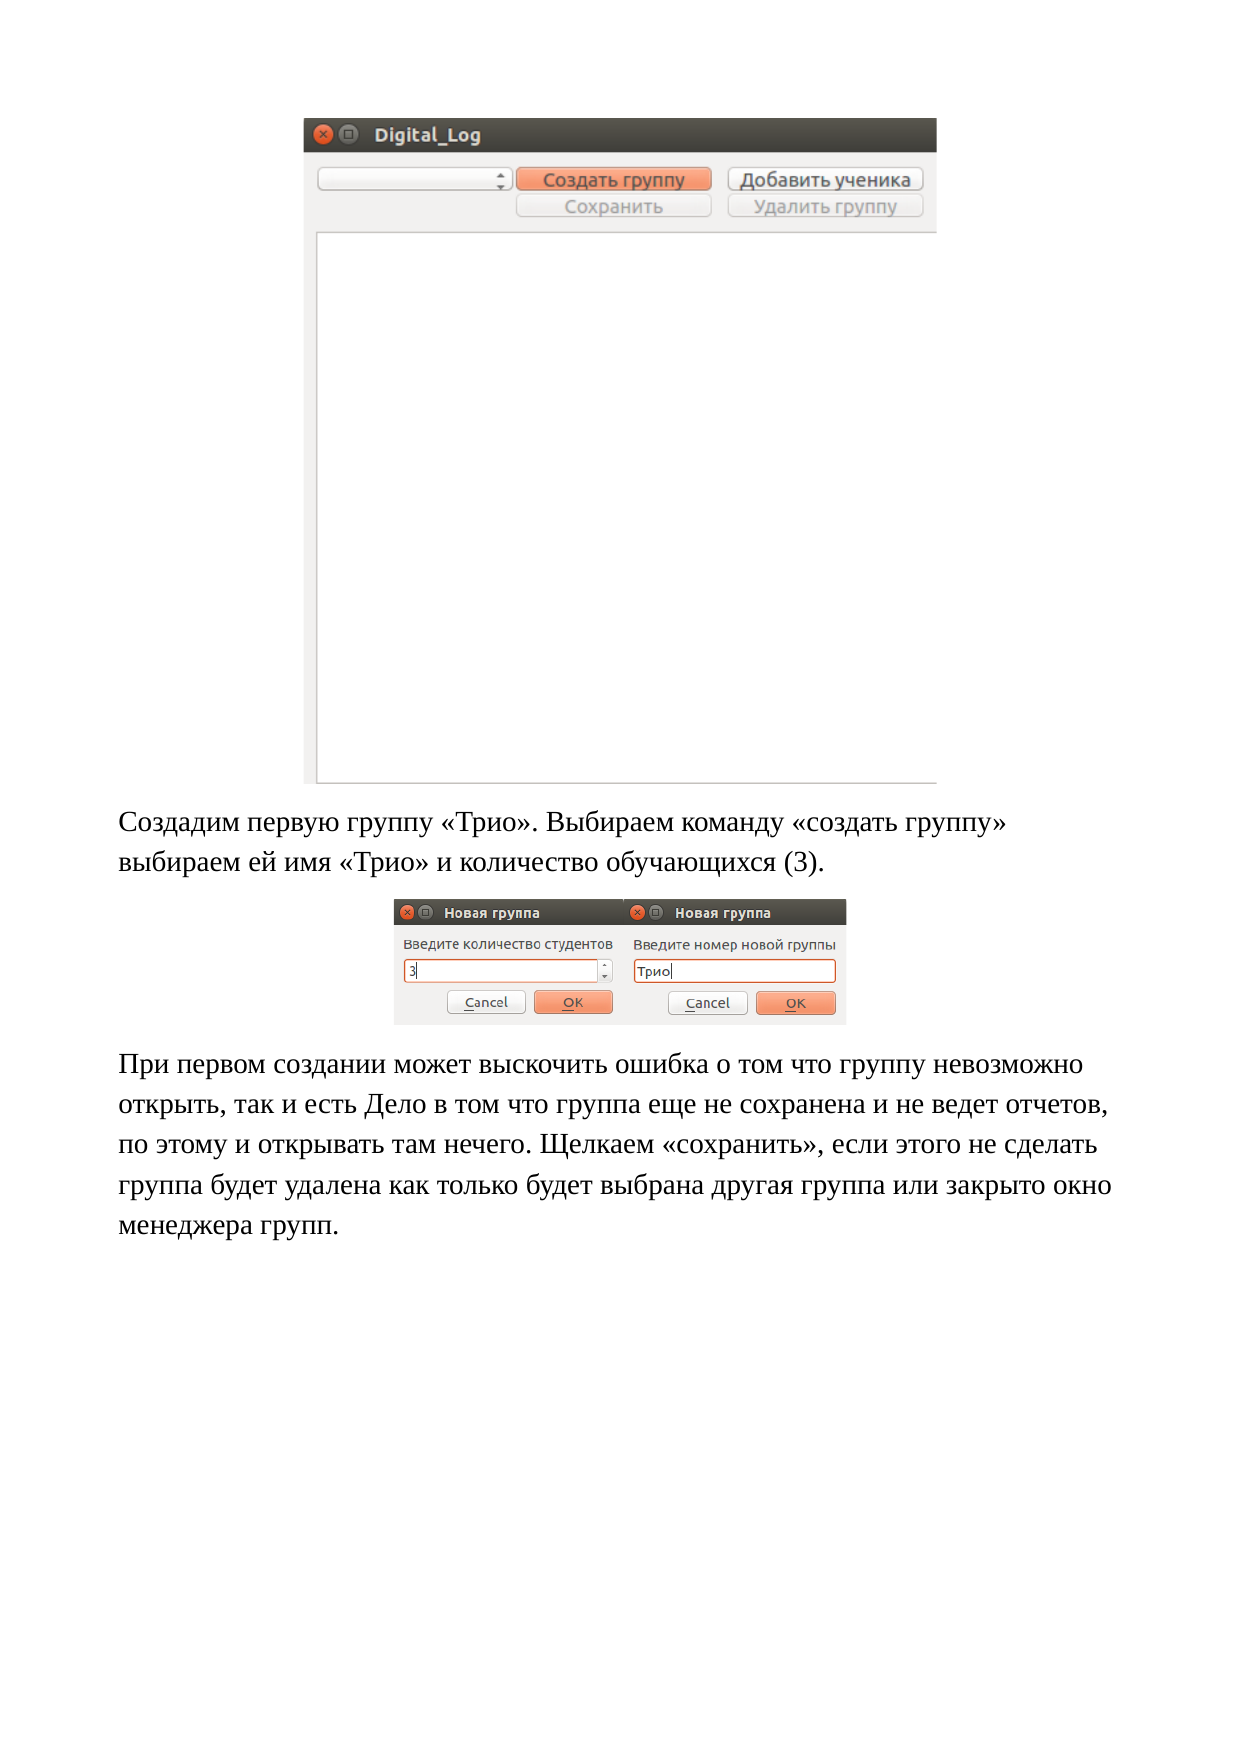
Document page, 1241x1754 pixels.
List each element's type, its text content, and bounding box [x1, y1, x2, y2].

text При первом создании может выскочить ошибка о том что группу невозможно открыть, так и есть Дело в том что группа еще не сохранена и не ведет отчетов, по этому и открывать там нечего. Щелкаем «сохранить», если этого не сделать группа будет удалена как только будет выбрана другая группа или закрыто окно менеджера групп. [118, 1046, 1122, 1241]
text Создадим первую группу «Трио». Выбираем команду «создать группу» выбираем ей имя «Трио» и количество обучающихся (3). [118, 804, 1122, 878]
picture [393, 899, 847, 1025]
picture [303, 118, 937, 784]
